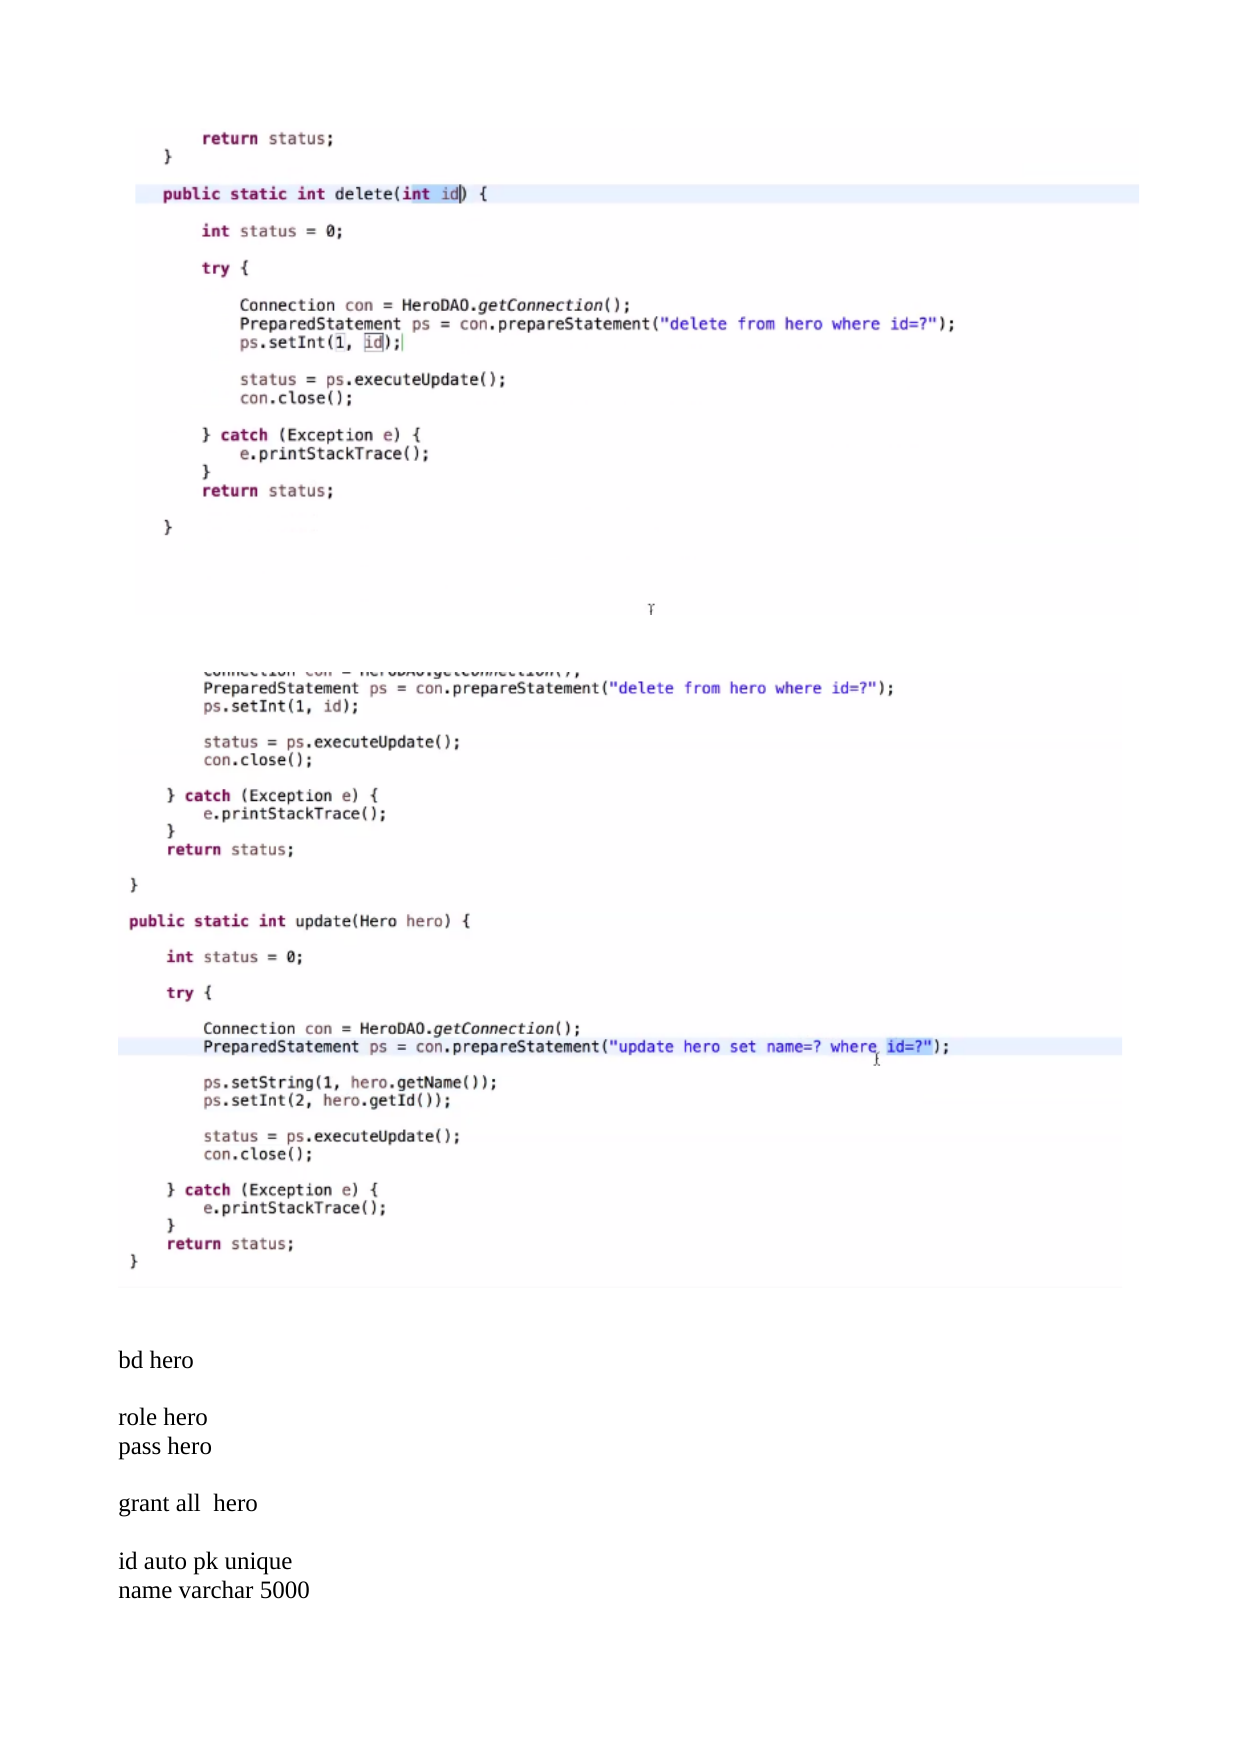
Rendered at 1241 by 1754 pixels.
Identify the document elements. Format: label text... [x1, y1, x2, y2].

picture [135, 128, 1140, 615]
picture [118, 672, 1123, 1288]
text role hero [118, 1402, 1122, 1431]
text pass hero [118, 1431, 1122, 1460]
text name varchar 5000 [118, 1575, 1122, 1603]
text bd hero [118, 1345, 1122, 1373]
text id auto pk unique [118, 1546, 1122, 1575]
text grant all hero [118, 1488, 1122, 1517]
